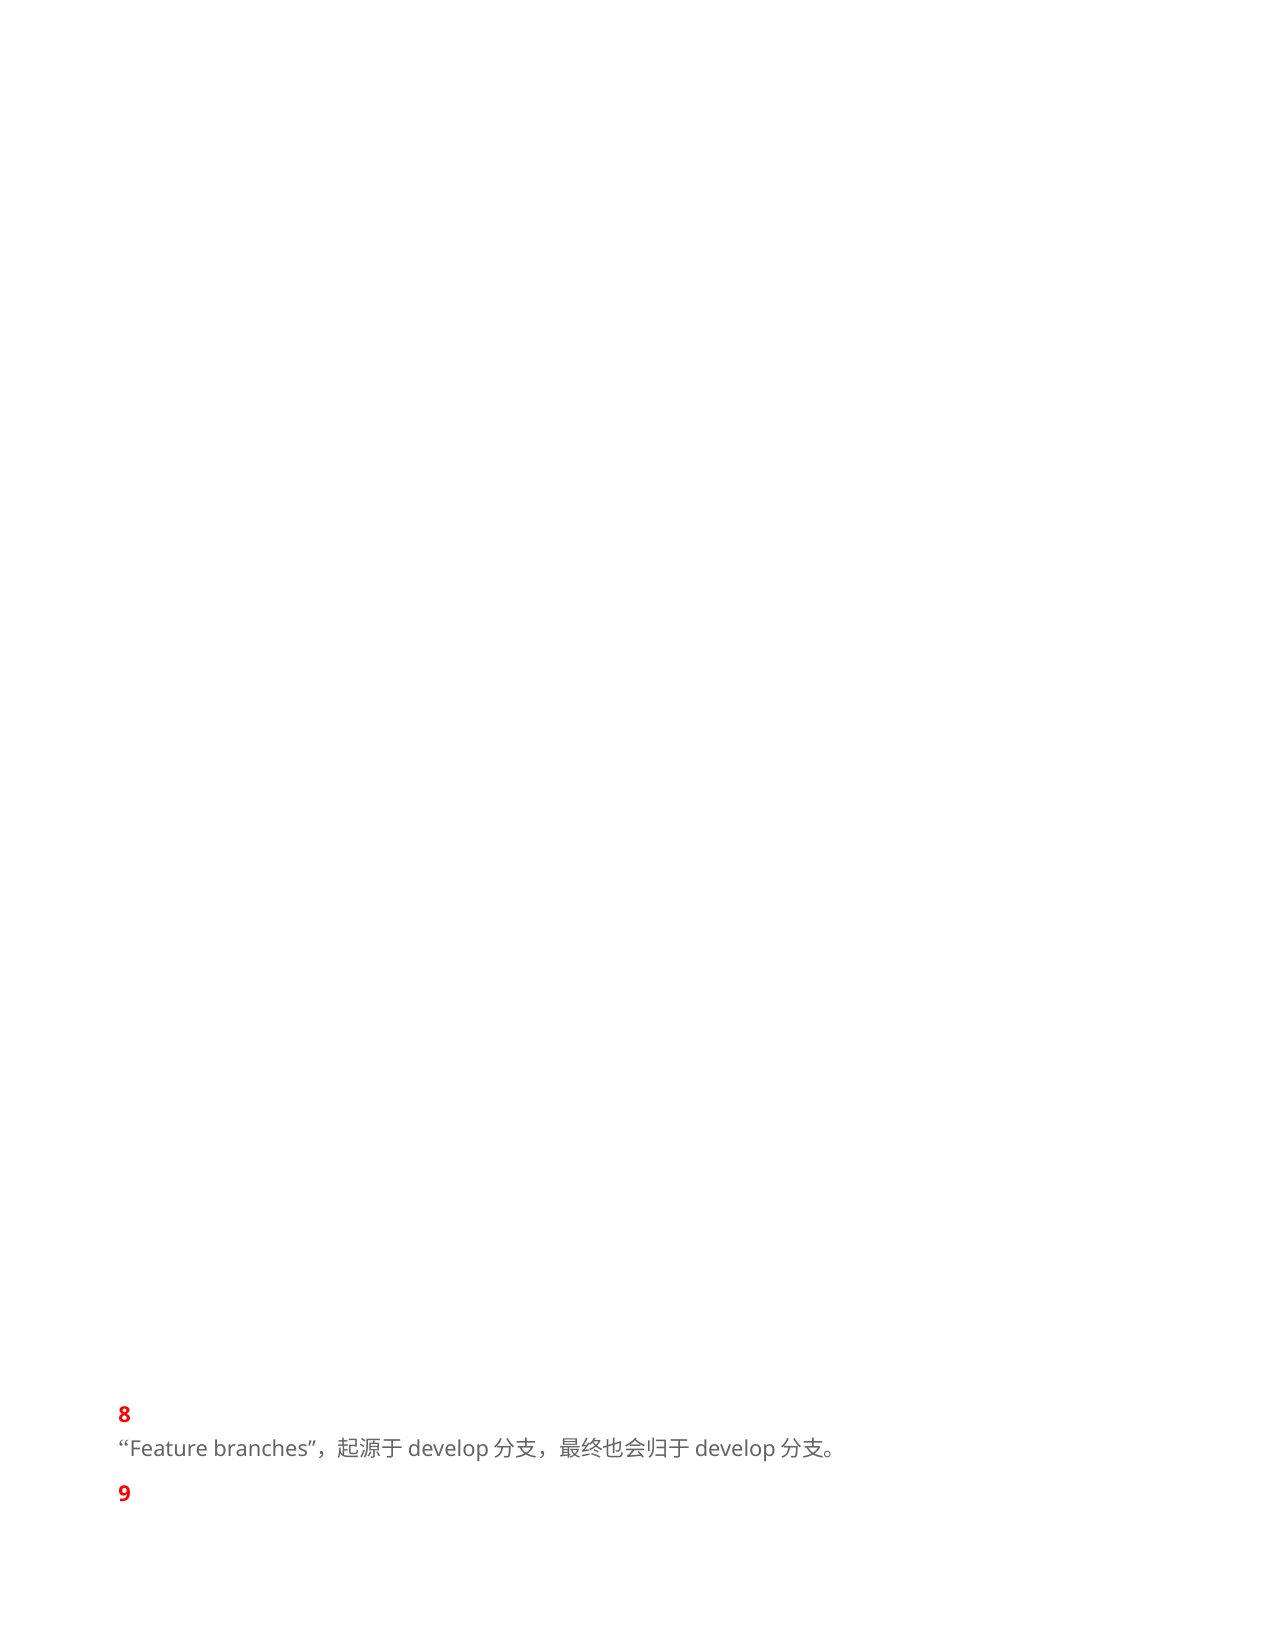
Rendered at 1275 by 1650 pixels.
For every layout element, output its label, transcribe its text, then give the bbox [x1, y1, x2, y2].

text 9 [118, 1475, 1157, 1508]
text 8 [118, 1396, 1157, 1429]
text “Feature branches”，起源于develop分支，最终也会归于develop分支。 [118, 1429, 1157, 1462]
